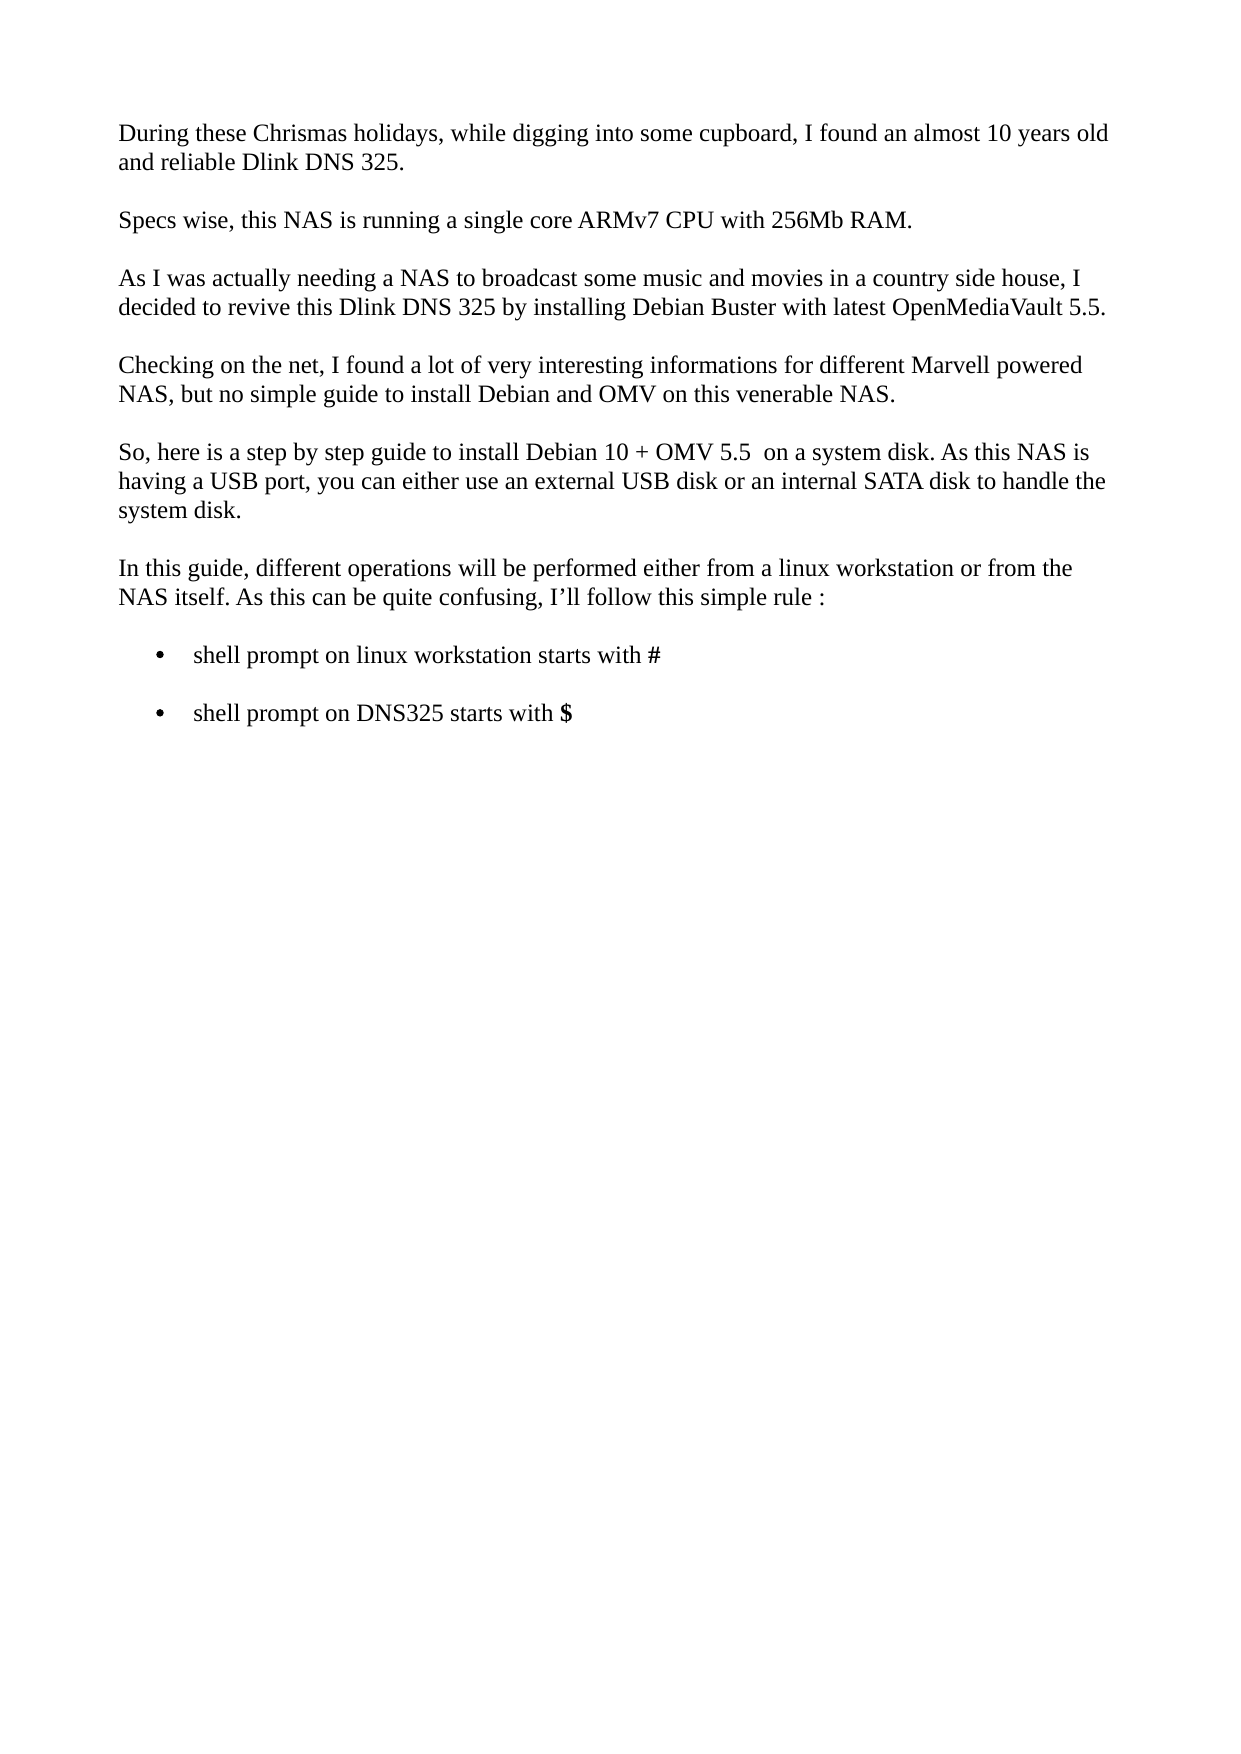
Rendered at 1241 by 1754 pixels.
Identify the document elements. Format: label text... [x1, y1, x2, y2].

text So, here is a step by step guide to install Debian 10 + OMV 5.5 on a system disk. As this NAS is having a USB port, you can either use an external USB disk or an internal SATA disk to handle the system disk. [118, 437, 1122, 523]
text As I was actually needing a NAS to broadcast some music and movies in a country side house, I decided to revive this Dlink DNS 325 by installing Debian Buster with latest OpenMediaVault 5.5. [118, 263, 1122, 321]
text In this guide, different operations will be performed either from a linux workstation or from the NAS itself. As this can be quite confusing, I’ll follow this simple rule : [118, 553, 1122, 611]
text Checking on the net, I found a lot of very interesting informations for different Marvell powered NAS, but no simple guide to install Debian and OMV on this venerable NAS. [118, 350, 1122, 408]
list shell prompt on linux workstation starts with # [156, 640, 1122, 669]
text Specs wise, this NAS is running a single core ARMv7 CPU with 256Mb RAM. [118, 205, 1122, 234]
text During these Chrismas holidays, while digging into some cupboard, I found an almost 10 years old and reliable Dlink DNS 325. [118, 118, 1122, 176]
list shell prompt on DNS325 starts with $ [156, 698, 1122, 727]
